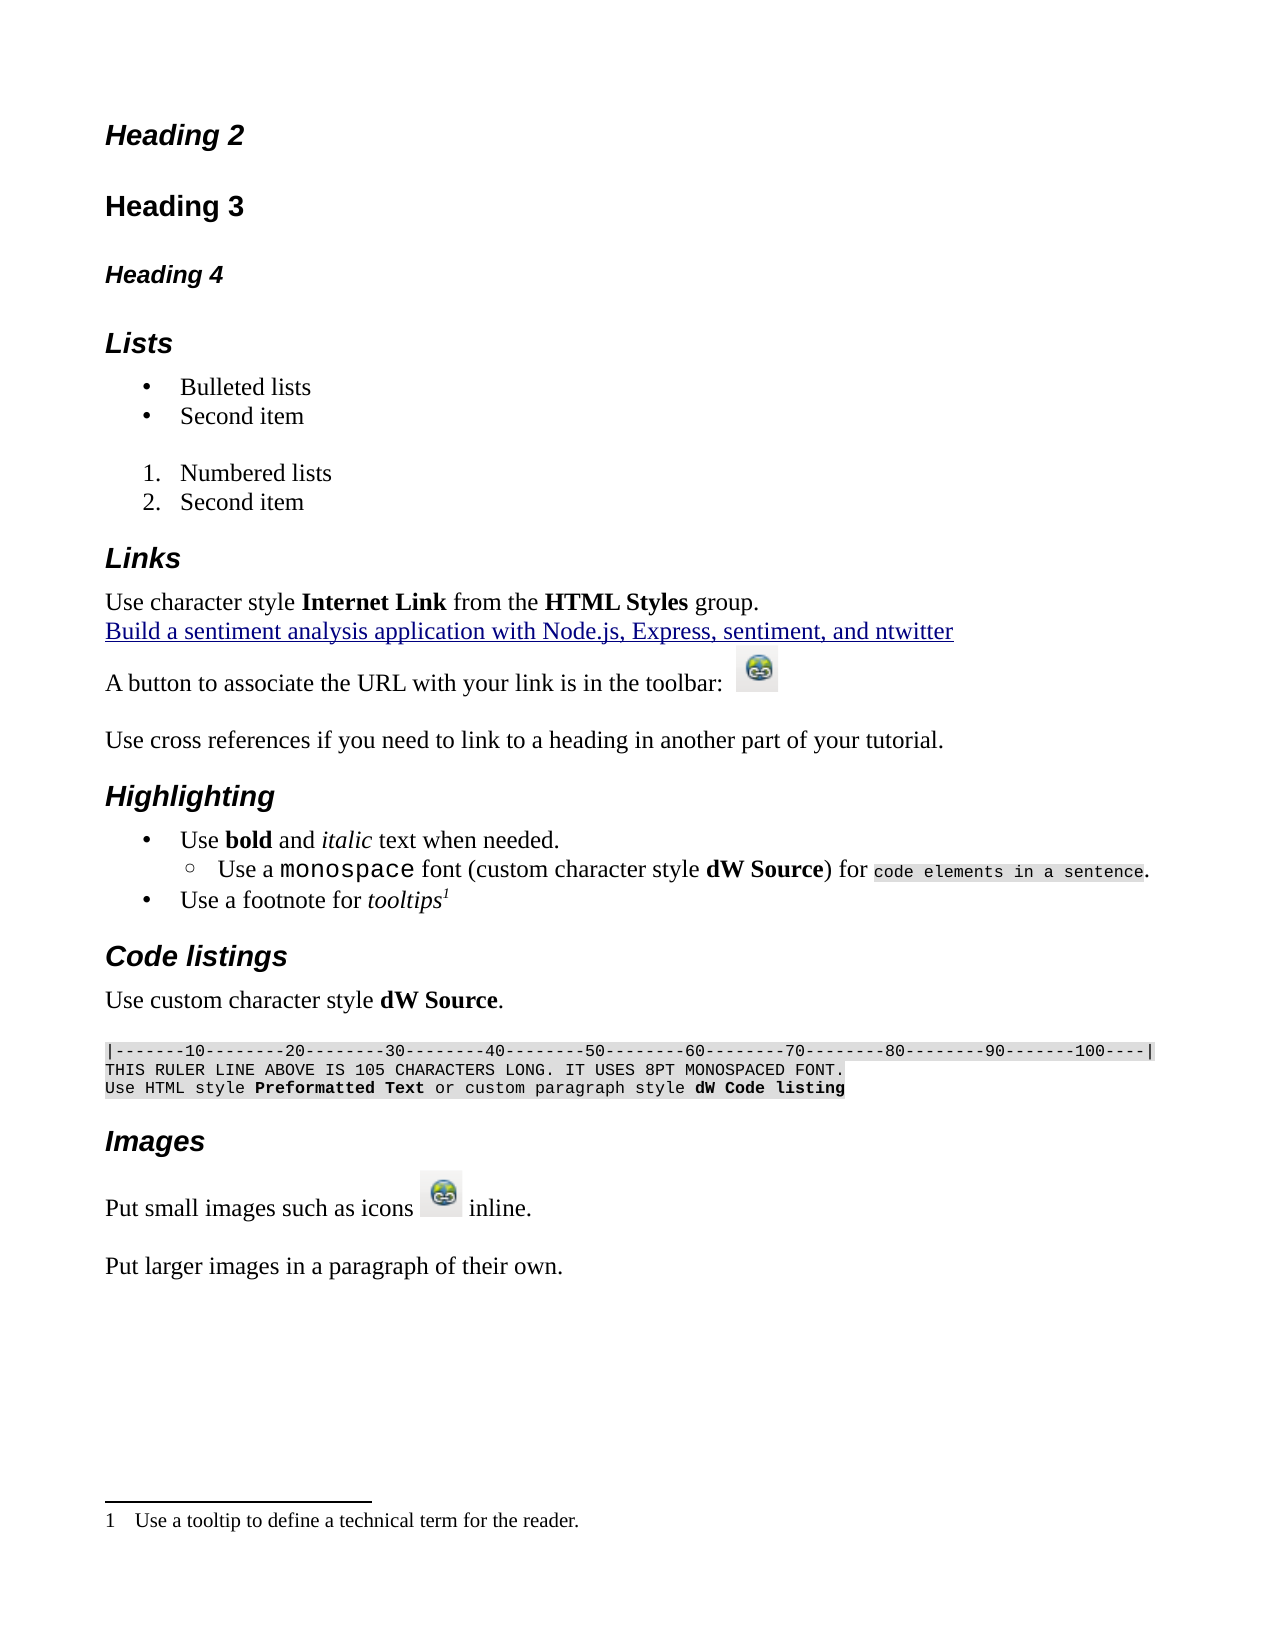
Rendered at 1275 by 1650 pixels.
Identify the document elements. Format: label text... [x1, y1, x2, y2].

list Use a monospace font (custom character style dW Source) for code elements in a sentence. [180, 854, 1170, 885]
text Use character style Internet Link from the HTML Styles group. [105, 587, 1170, 616]
list Second item [142, 487, 1170, 516]
list Second item [142, 401, 1170, 430]
subtitle Lists [105, 326, 1170, 360]
text Put larger images in a paragraph of their own. [105, 1251, 1170, 1280]
subtitle Highlighting [105, 779, 1170, 813]
list Use bold and italic text when needed. [142, 825, 1170, 854]
list Use a tooltip to define a technical term for the reader. [105, 1508, 1170, 1532]
picture [736, 644, 779, 692]
subtitle Heading 2 [105, 118, 1170, 152]
list Use a footnote for tooltips [142, 885, 1170, 914]
text Use custom character style dW Source. [105, 985, 1170, 1013]
text Use cross references if you need to link to a heading in another part of your tutorial. [105, 726, 1170, 754]
list Bulleted lists [142, 372, 1170, 401]
picture [420, 1170, 463, 1217]
list THIS RULER LINE ABOVE IS 105 CHARACTERS LONG. IT USES 8PT MONOSPACED FONT. [845, 1061, 1170, 1080]
list Numbered lists [142, 458, 1170, 487]
subtitle Links [105, 541, 1170, 574]
subtitle Heading 4 [105, 260, 1170, 289]
list Use HTML style Preformatted Text or custom paragraph style dW Code listing [845, 1080, 1170, 1099]
subtitle Images [105, 1124, 1170, 1157]
text Build a sentiment analysis application with Node.js, Express, sentiment, and ntwitter A button to associate the URL with your link is in the toolbar: [105, 616, 1170, 697]
subtitle Heading 3 [105, 189, 1170, 223]
subtitle Code listings [105, 939, 1170, 972]
text Put small images such as icons inline. [105, 1170, 1170, 1222]
